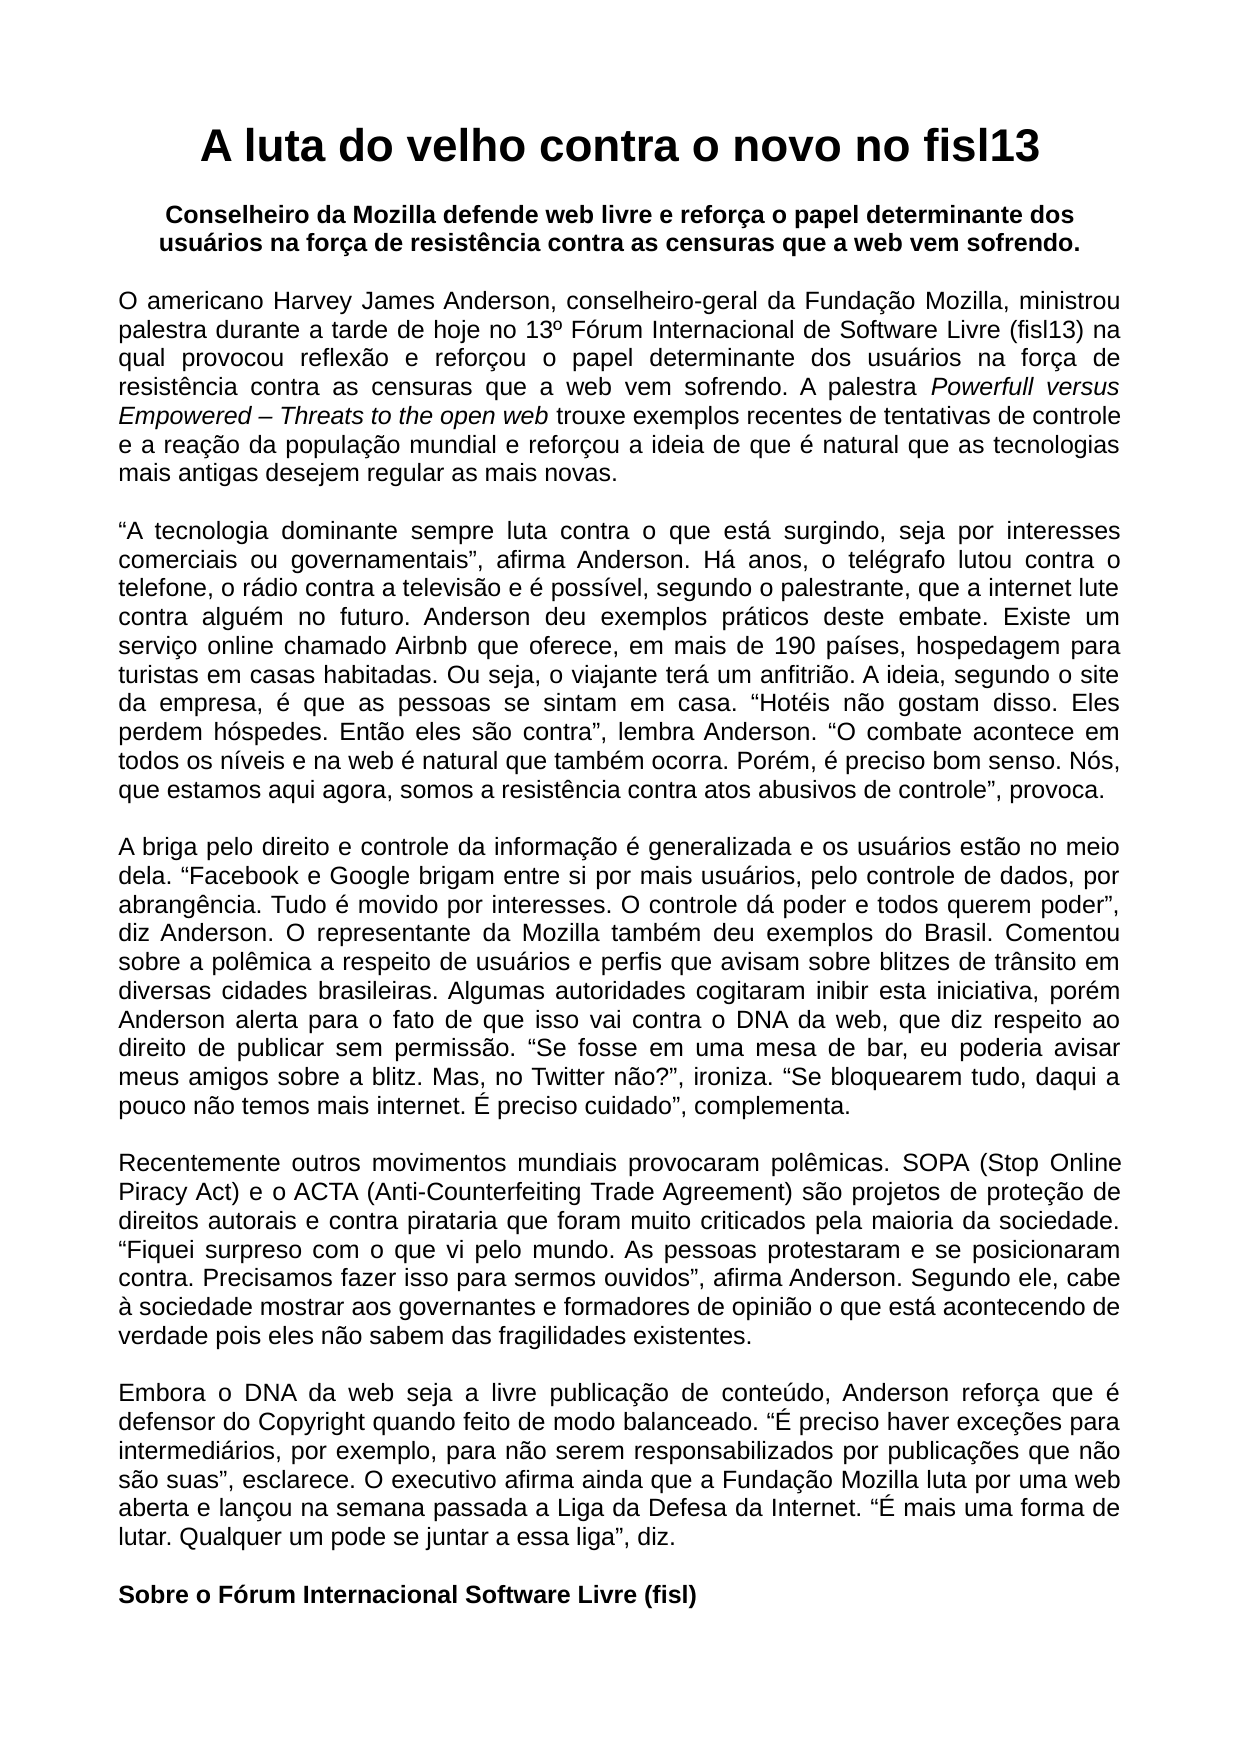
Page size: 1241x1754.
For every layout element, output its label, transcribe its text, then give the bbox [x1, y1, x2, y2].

text O americano Harvey James Anderson, conselheiro-geral da Fundação Mozilla, ministrou palestra durante a tarde de hoje no 13º Fórum Internacional de Software Livre (fisl13) na qual provocou reflexão e reforçou o papel determinante dos usuários na força de resistência contra as censuras que a web vem sofrendo. A palestra Powerfull versus Empowered – Threats to the open web trouxe exemplos recentes de tentativas de controle e a reação da população mundial e reforçou a ideia de que é natural que as tecnologias mais antigas desejem regular as mais novas. [118, 286, 1122, 487]
text “A tecnologia dominante sempre luta contra o que está surgindo, seja por interesses comerciais ou governamentais”, afirma Anderson. Há anos, o telégrafo lutou contra o telefone, o rádio contra a televisão e é possível, segundo o palestrante, que a internet lute contra alguém no futuro. Anderson deu exemplos práticos deste embate. Existe um serviço online chamado Airbnb que oferece, em mais de 190 países, hospedagem para turistas em casas habitadas. Ou seja, o viajante terá um anfitrião. A ideia, segundo o site da empresa, é que as pessoas se sintam em casa. “Hotéis não gostam disso. Eles perdem hóspedes. Então eles são contra”, lembra Anderson. “O combate acontece em todos os níveis e na web é natural que também ocorra. Porém, é preciso bom senso. Nós, que estamos aqui agora, somos a resistência contra atos abusivos de controle”, provoca. [118, 516, 1122, 803]
text Recentemente outros movimentos mundiais provocaram polêmicas. SOPA (Stop Online Piracy Act) e o ACTA (Anti-Counterfeiting Trade Agreement) são projetos de proteção de direitos autorais e contra pirataria que foram muito criticados pela maioria da sociedade. “Fiquei surpreso com o que vi pelo mundo. As pessoas protestaram e se posicionaram contra. Precisamos fazer isso para sermos ouvidos”, afirma Anderson. Segundo ele, cabe à sociedade mostrar aos governantes e formadores de opinião o que está acontecendo de verdade pois eles não sabem das fragilidades existentes. [118, 1148, 1122, 1349]
text Embora o DNA da web seja a livre publicação de conteúdo, Anderson reforça que é defensor do Copyright quando feito de modo balanceado. “É preciso haver exceções para intermediários, por exemplo, para não serem responsabilizados por publicações que não são suas”, esclarece. O executivo afirma ainda que a Fundação Mozilla luta por uma web aberta e lançou na semana passada a Liga da Defesa da Internet. “É mais uma forma de lutar. Qualquer um pode se juntar a essa liga”, diz. [118, 1378, 1122, 1551]
text Sobre o Fórum Internacional Software Livre (fisl) [118, 1579, 1122, 1608]
text Conselheiro da Mozilla defende web livre e reforça o papel determinante dos usuários na força de resistência contra as censuras que a web vem sofrendo. [118, 199, 1122, 257]
text A luta do velho contra o novo no fisl13 [118, 118, 1122, 171]
text A briga pelo direito e controle da informação é generalizada e os usuários estão no meio dela. “Facebook e Google brigam entre si por mais usuários, pelo controle de dados, por abrangência. Tudo é movido por interesses. O controle dá poder e todos querem poder”, diz Anderson. O representante da Mozilla também deu exemplos do Brasil. Comentou sobre a polêmica a respeito de usuários e perfis que avisam sobre blitzes de trânsito em diversas cidades brasileiras. Algumas autoridades cogitaram inibir esta iniciativa, porém Anderson alerta para o fato de que isso vai contra o DNA da web, que diz respeito ao direito de publicar sem permissão. “Se fosse em uma mesa de bar, eu poderia avisar meus amigos sobre a blitz. Mas, no Twitter não?”, ironiza. “Se bloquearem tudo, daqui a pouco não temos mais internet. É preciso cuidado”, complementa. [118, 832, 1122, 1119]
